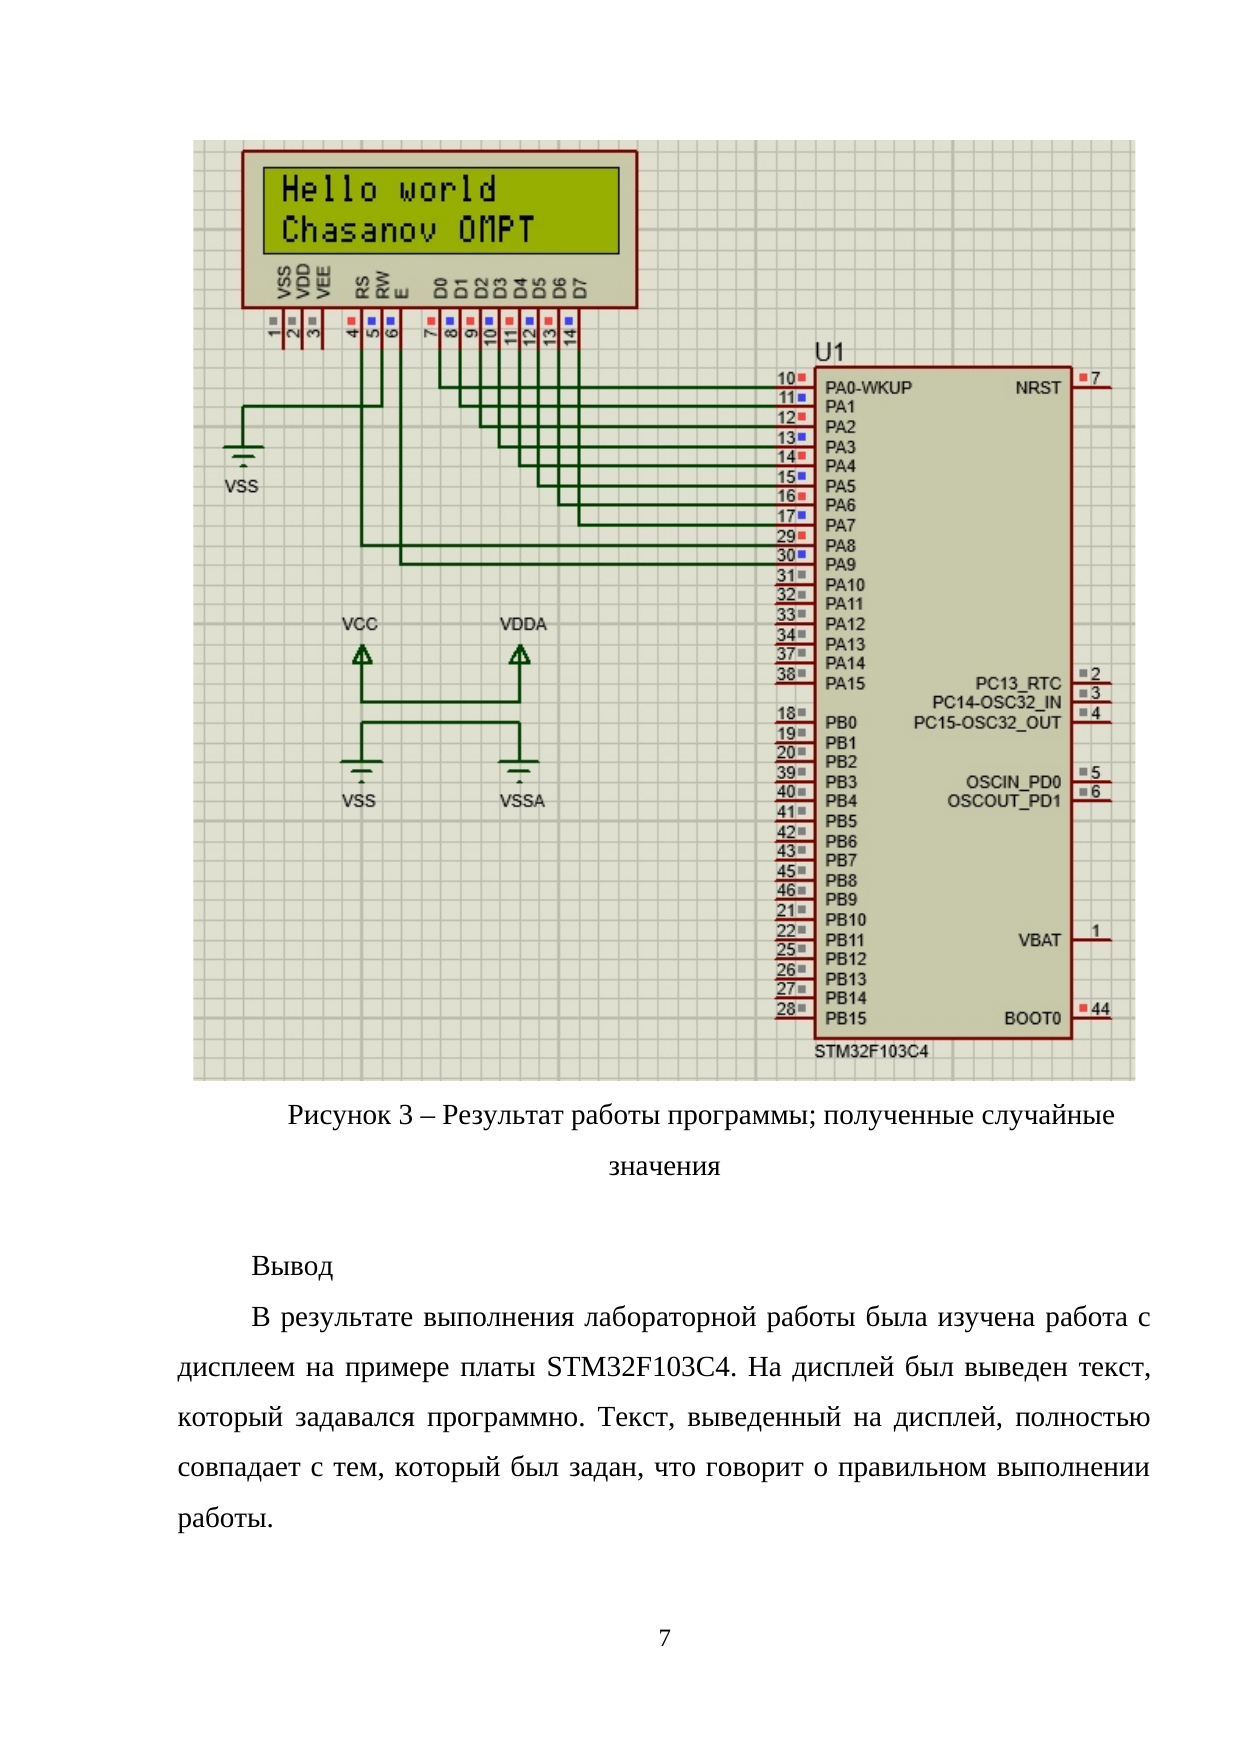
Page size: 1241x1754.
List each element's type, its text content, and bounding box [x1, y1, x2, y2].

picture [193, 140, 1136, 1081]
list Рисунок 3 – Результат работы программы; полученные случайные значения [177, 118, 1152, 1181]
list В результате выполнения лабораторной работы была изучена работа с дисплеем на примере платы STM32F103C4. На дисплей был выведен текст, который задавался программно. Текст, выведенный на дисплей, полностью совпадает с тем, который был задан, что говорит о правильном выполнении работы. [177, 1299, 1152, 1533]
list Вывод [177, 1248, 1152, 1282]
